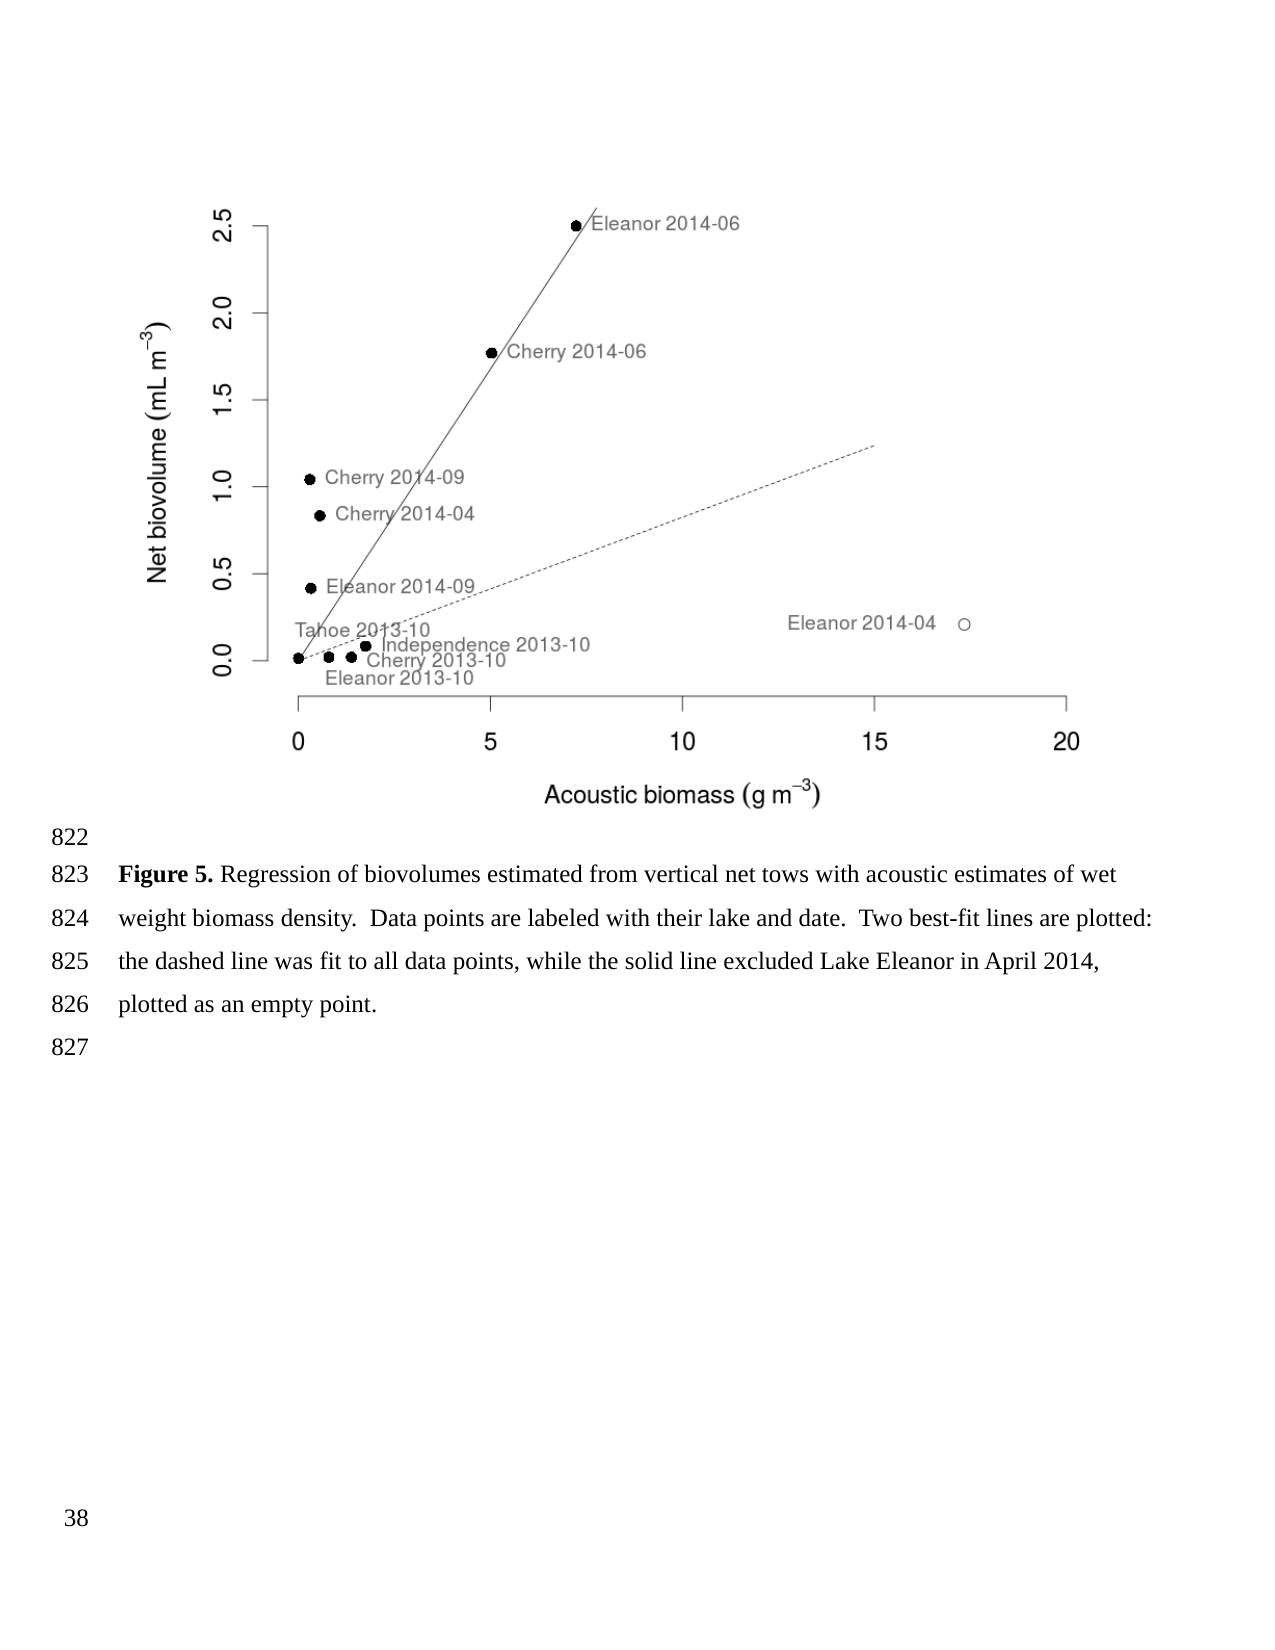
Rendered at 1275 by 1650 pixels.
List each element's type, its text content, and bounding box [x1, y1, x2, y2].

text Figure 5. Regression of biovolumes estimated from vertical net tows with acoustic estimates of wet weight biomass density. Data points are labeled with their lake and date. Two best-fit lines are plotted: the dashed line was fit to all data points, while the solid line excluded Lake Eleanor in April 2014, plotted as an empty point. [118, 859, 1157, 1018]
picture [118, 118, 1157, 846]
